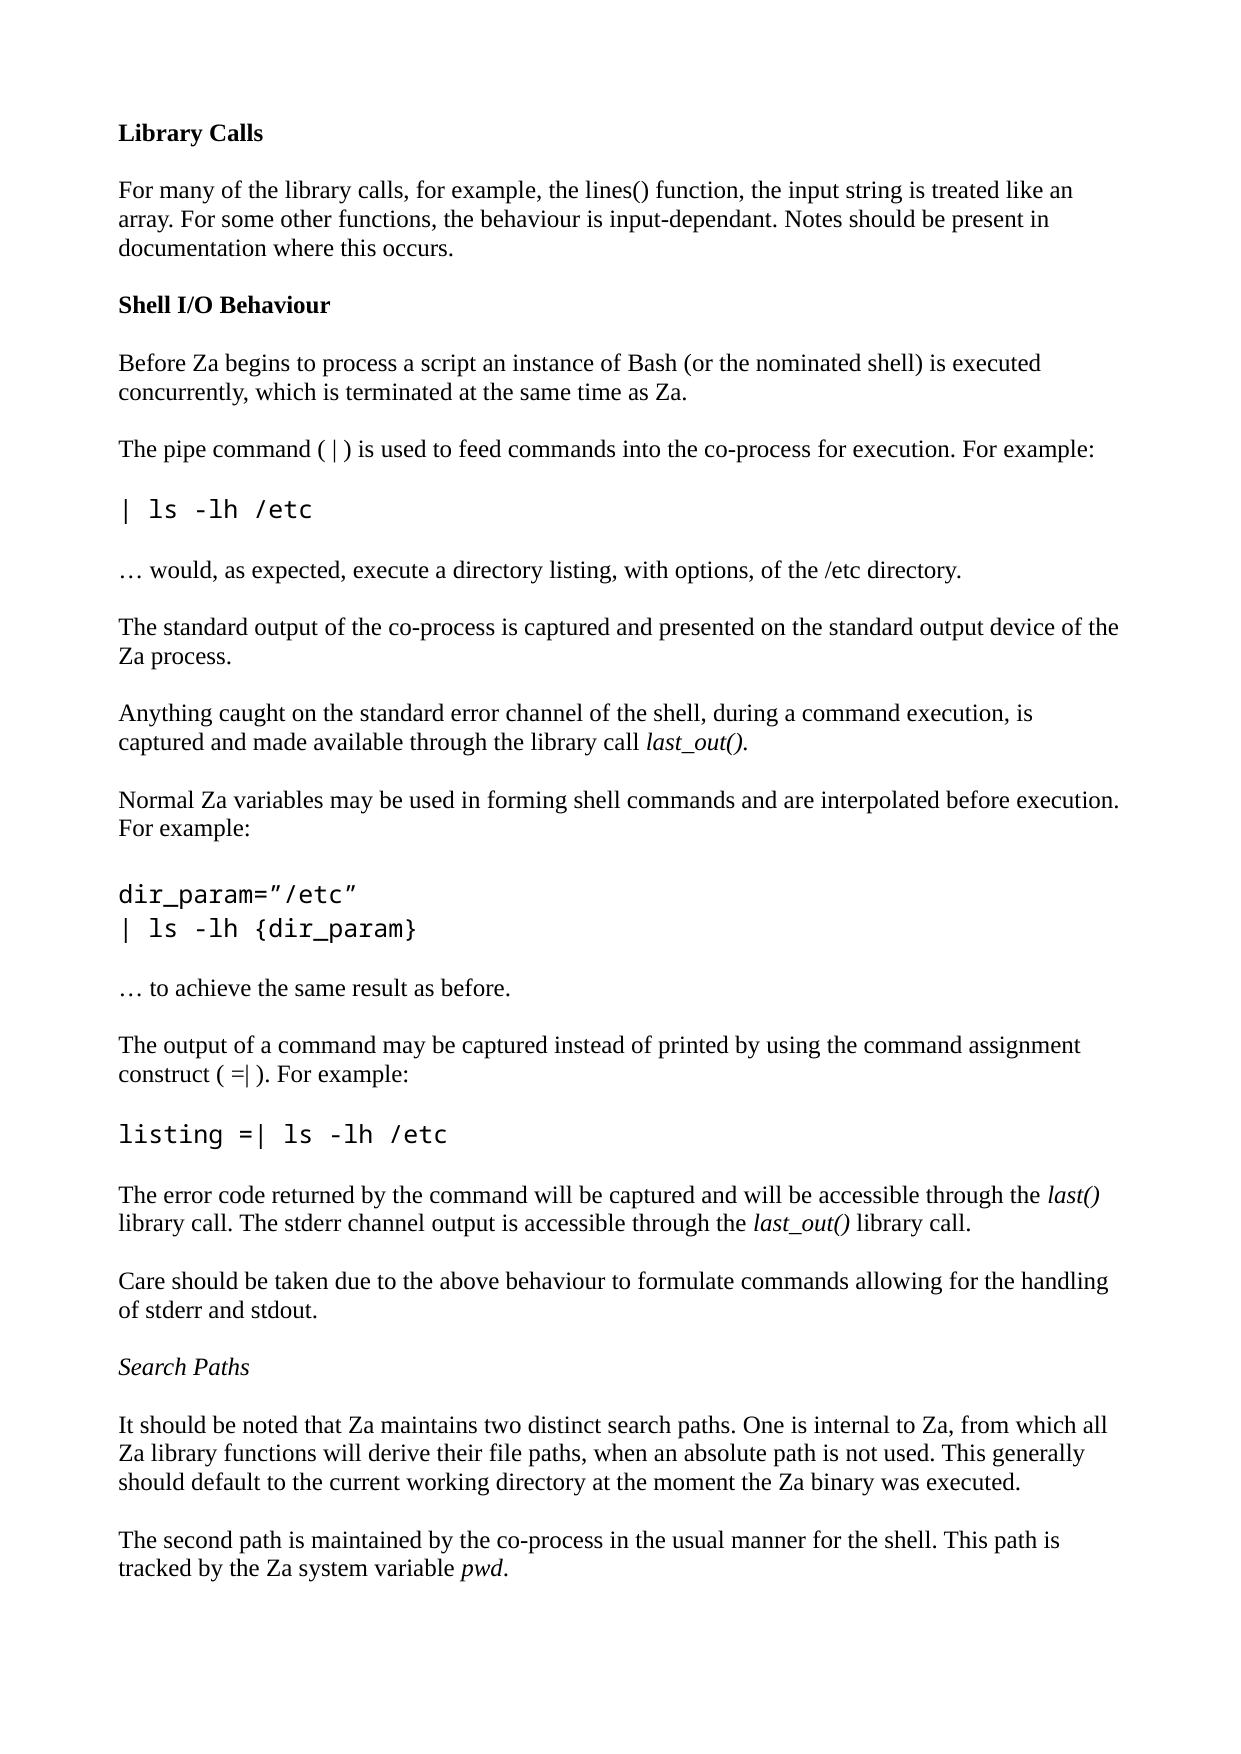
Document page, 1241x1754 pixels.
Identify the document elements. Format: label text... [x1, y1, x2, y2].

text | ls -lh /etc [118, 492, 1122, 526]
text For many of the library calls, for example, the lines() function, the input string is treated like an array. For some other functions, the behaviour is input-dependant. Notes should be present in documentation where this occurs. [118, 176, 1122, 262]
text The output of a command may be captured instead of printed by using the command assignment construct ( =| ). For example: [118, 1031, 1122, 1088]
text Care should be taken due to the above behaviour to formulate commands allowing for the handling of stderr and stdout. [118, 1266, 1122, 1323]
text listing =| ls -lh /etc [118, 1117, 1122, 1151]
text The second path is maintained by the co-process in the usual manner for the shell. This path is tracked by the Za system variable pwd. [118, 1525, 1122, 1582]
text Anything caught on the standard error channel of the shell, during a command execution, is captured and made available through the library call last_out(). [118, 698, 1122, 756]
text The error code returned by the command will be captured and will be accessible through the last() library call. The stderr channel output is accessible through the last_out() library call. [118, 1180, 1122, 1237]
text Library Calls [118, 118, 1122, 147]
text It should be noted that Za maintains two distinct search paths. One is internal to Za, from which all Za library functions will derive their file paths, when an absolute path is not used. This generally should default to the current working directory at the moment the Za binary was executed. [118, 1410, 1122, 1496]
text The pipe command ( | ) is used to feed commands into the co-process for execution. For example: [118, 434, 1122, 463]
text Normal Za variables may be used in forming shell commands and are interpolated before execution. For example: [118, 785, 1122, 842]
text The standard output of the co-process is captured and presented on the standard output device of the Za process. [118, 612, 1122, 670]
text Search Paths [118, 1352, 1122, 1381]
text Before Za begins to process a script an instance of Bash (or the nominated shell) is executed concurrently, which is terminated at the same time as Za. [118, 348, 1122, 406]
text Shell I/O Behaviour [118, 291, 1122, 319]
text dir_param=”/etc” [118, 876, 1122, 910]
text … would, as expected, execute a directory listing, with options, of the /etc directory. [118, 555, 1122, 583]
text … to achieve the same result as before. [118, 973, 1122, 1002]
text | ls -lh {dir_param} [118, 910, 1122, 944]
